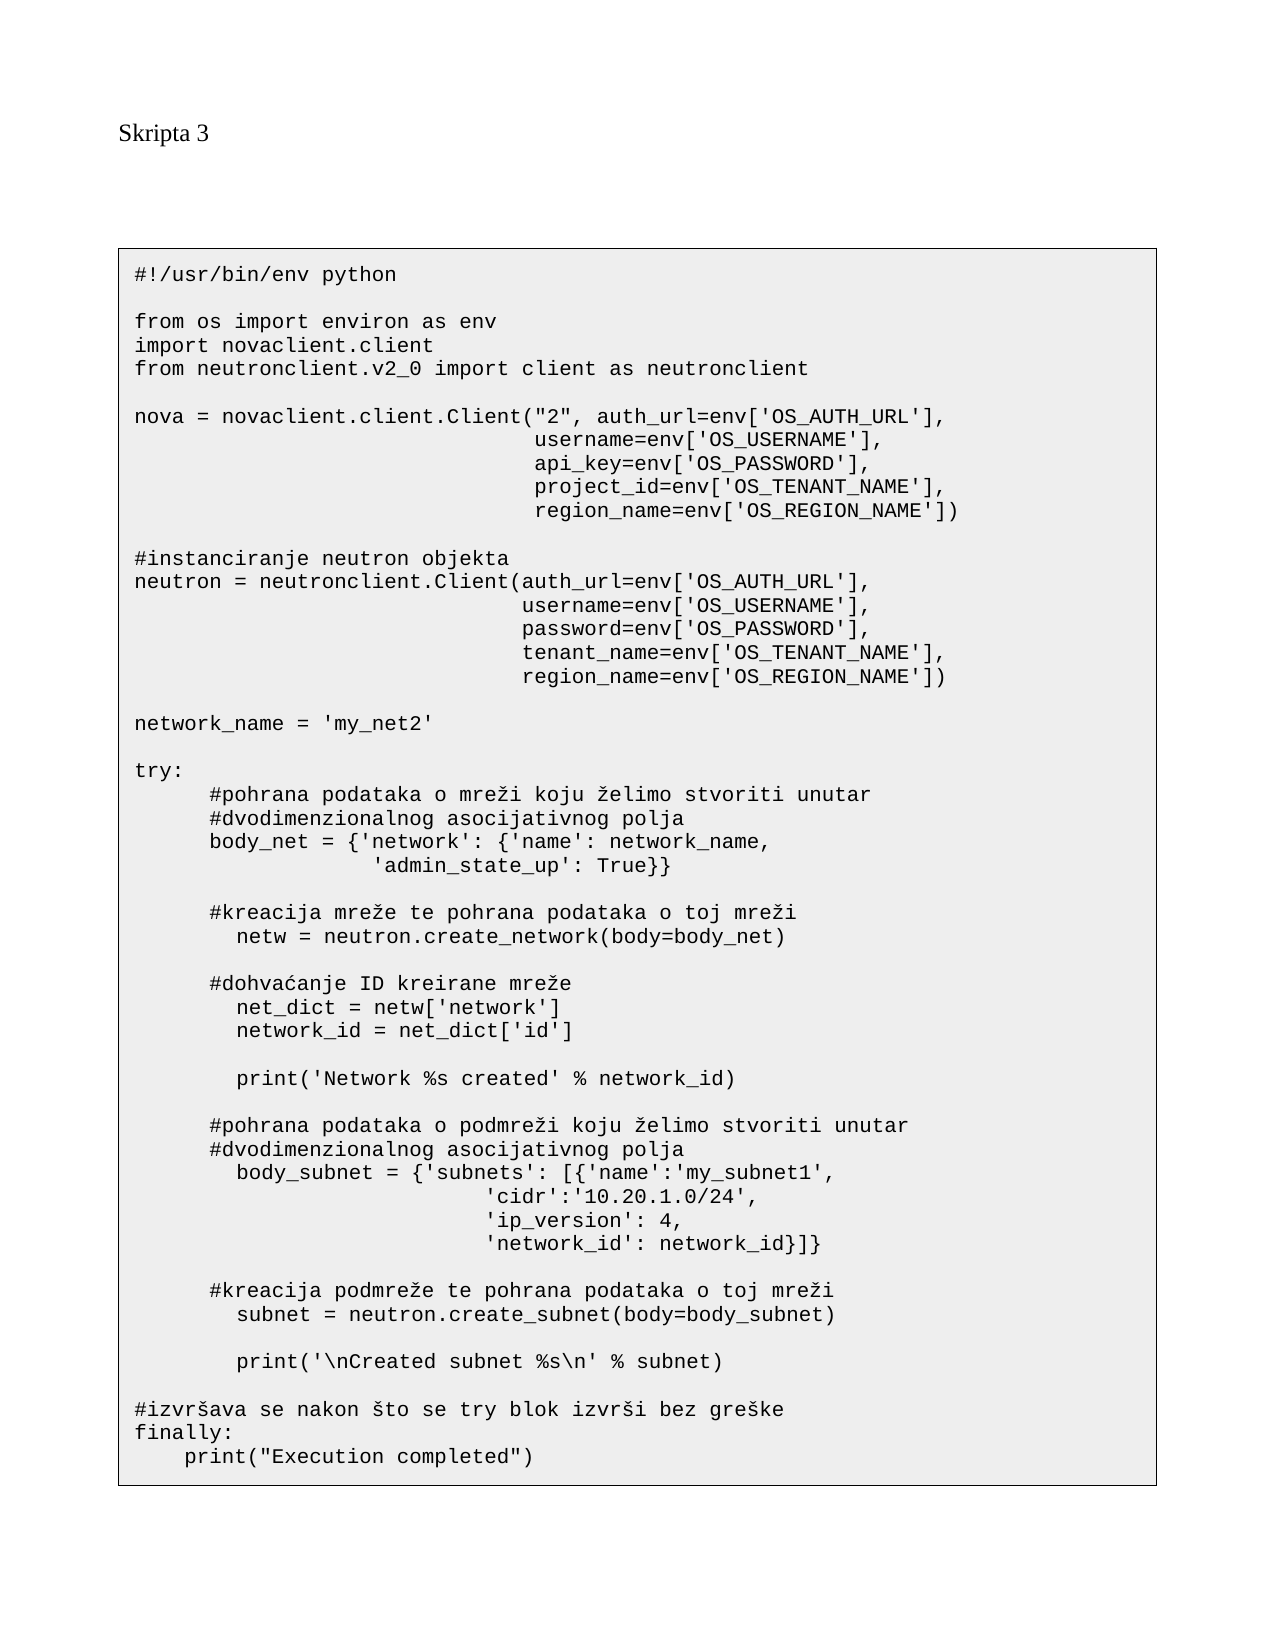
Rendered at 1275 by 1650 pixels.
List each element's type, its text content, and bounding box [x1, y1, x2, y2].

text try: [119, 744, 1156, 768]
text project_id=env['OS_TENANT_NAME'], [119, 461, 1156, 484]
text 'cidr':'10.20.1.0/24', [119, 1170, 1156, 1193]
text print("Execution completed") [119, 1430, 1156, 1485]
text nova = novaclient.client.Client("2", auth_url=env['OS_AUTH_URL'], [119, 389, 1156, 413]
text api_key=env['OS_PASSWORD'], [119, 437, 1156, 461]
text tenant_name=env['OS_TENANT_NAME'], [119, 626, 1156, 650]
text #!/usr/bin/env python [119, 249, 1156, 271]
text Skripta 3 [118, 118, 1157, 147]
text #kreacija mreže te pohrana podataka o toj mreži [119, 886, 1156, 910]
text import novaclient.client [119, 319, 1156, 342]
text body_subnet = {'subnets': [{'name':'my_subnet1', [119, 1146, 1156, 1170]
text #kreacija podmreže te pohrana podataka o toj mreži [119, 1264, 1156, 1288]
text username=env['OS_USERNAME'], [119, 413, 1156, 437]
text network_name = 'my_net2' [119, 697, 1156, 721]
text #dvodimenzionalnog asocijativnog polja [119, 792, 1156, 815]
text #izvršava se nakon što se try blok izvrši bez greške [119, 1383, 1156, 1406]
text from neutronclient.v2_0 import client as neutronclient [119, 342, 1156, 366]
text finally: [119, 1406, 1156, 1430]
text print('Network %s created' % network_id) [119, 1052, 1156, 1075]
text body_net = {'network': {'name': network_name, [119, 815, 1156, 839]
text neutron = neutronclient.Client(auth_url=env['OS_AUTH_URL'], [119, 555, 1156, 579]
text region_name=env['OS_REGION_NAME']) [119, 650, 1156, 673]
text 'ip_version': 4, [119, 1193, 1156, 1217]
text 'network_id': network_id}]} [119, 1217, 1156, 1241]
text #pohrana podataka o mreži koju želimo stvoriti unutar [119, 768, 1156, 792]
text subnet = neutron.create_subnet(body=body_subnet) [119, 1288, 1156, 1312]
text region_name=env['OS_REGION_NAME']) [119, 484, 1156, 508]
text #dvodimenzionalnog asocijativnog polja [119, 1123, 1156, 1146]
text 'admin_state_up': True}} [119, 839, 1156, 862]
text print('\nCreated subnet %s\n' % subnet) [119, 1335, 1156, 1359]
text netw = neutron.create_network(body=body_net) [119, 910, 1156, 933]
text from os import environ as env [119, 295, 1156, 319]
text network_id = net_dict['id'] [119, 1004, 1156, 1028]
text username=env['OS_USERNAME'], [119, 579, 1156, 602]
text #pohrana podataka o podmreži koju želimo stvoriti unutar [119, 1099, 1156, 1123]
text password=env['OS_PASSWORD'], [119, 602, 1156, 626]
text #dohvaćanje ID kreirane mreže [119, 957, 1156, 981]
text #instanciranje neutron objekta [119, 531, 1156, 555]
text net_dict = netw['network'] [119, 981, 1156, 1004]
